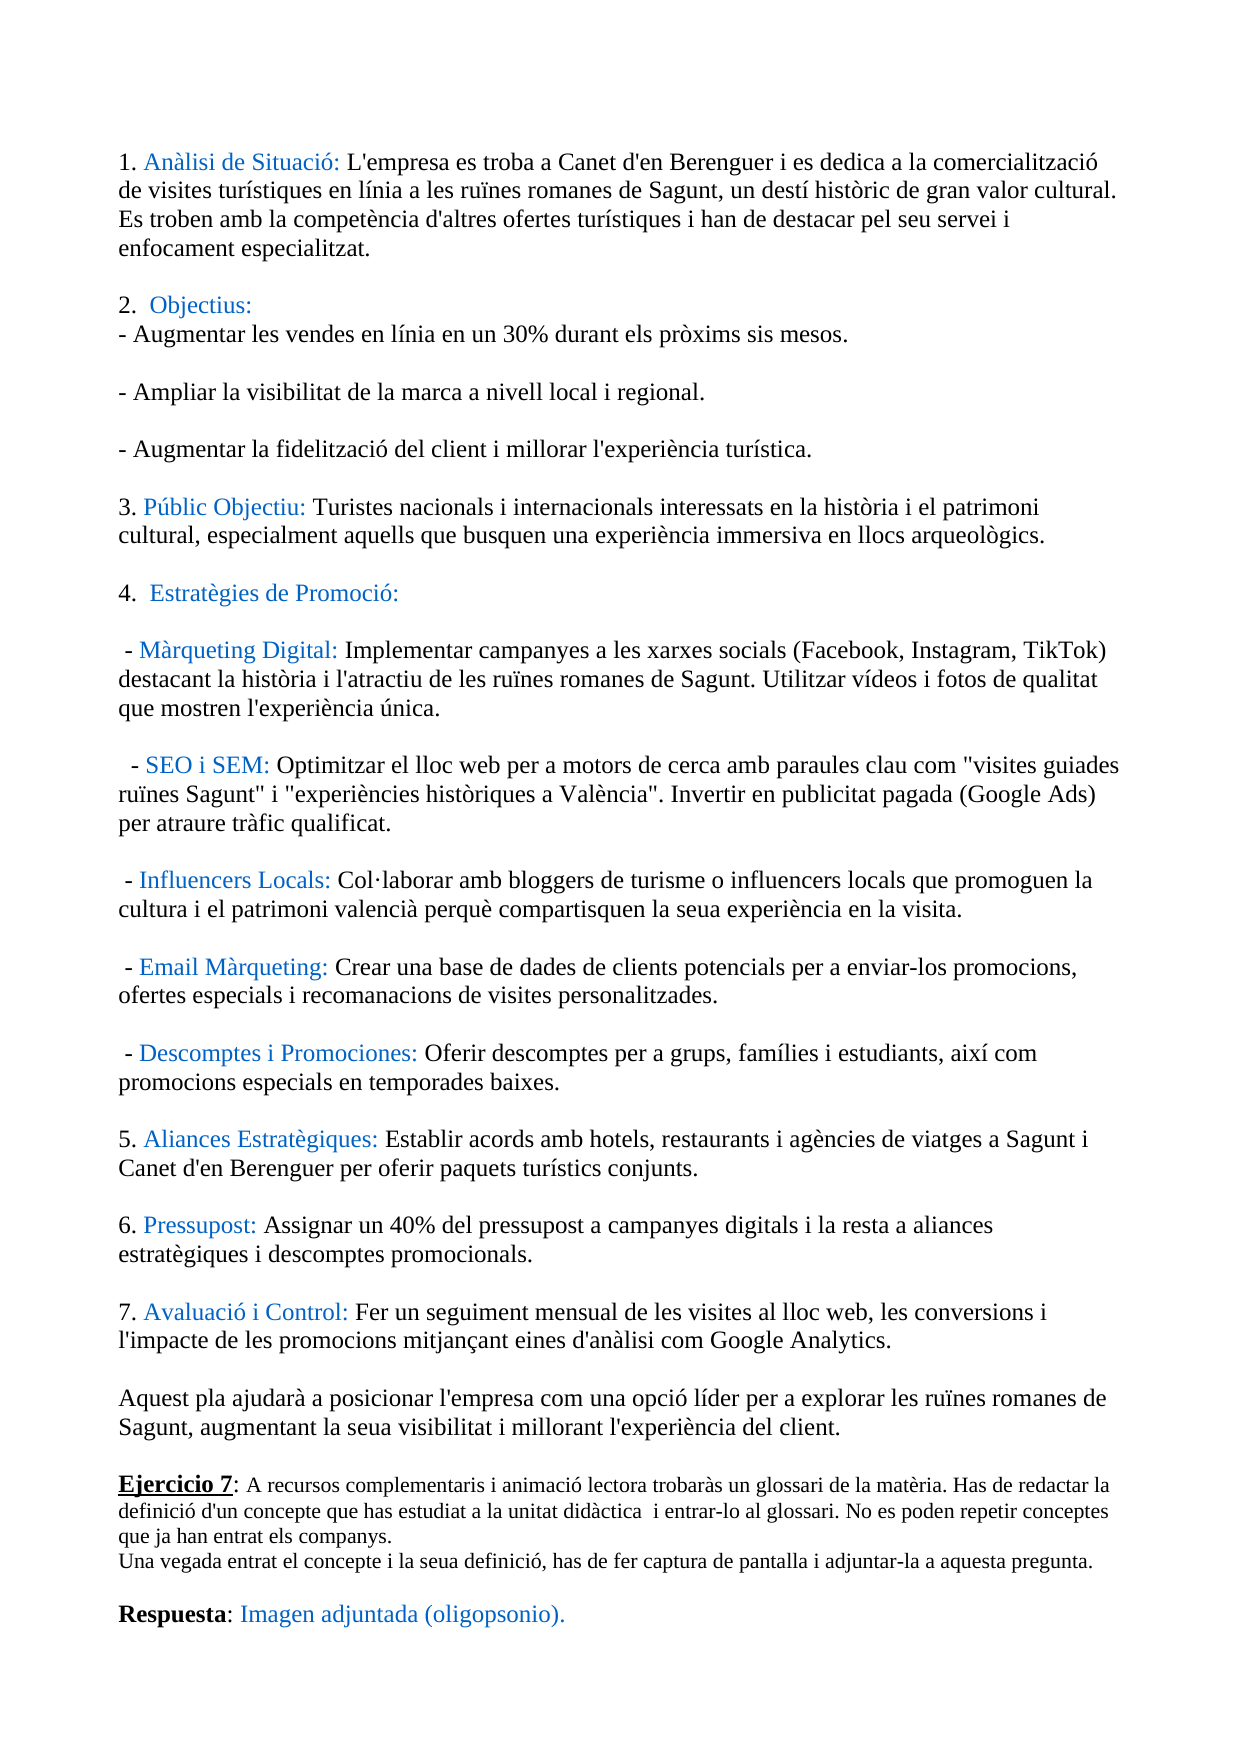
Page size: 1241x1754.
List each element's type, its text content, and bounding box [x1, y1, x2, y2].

text 1. Anàlisi de Situació: L'empresa es troba a Canet d'en Berenguer i es dedica a la comercialització de visites turístiques en línia a les ruïnes romanes de Sagunt, un destí històric de gran valor cultural. Es troben amb la competència d'altres ofertes turístiques i han de destacar pel seu servei i enfocament especialitzat. [118, 147, 1122, 262]
text - SEO i SEM: Optimitzar el lloc web per a motors de cerca amb paraules clau com "visites guiades ruïnes Sagunt" i "experiències històriques a València". Invertir en publicitat pagada (Google Ads) per atraure tràfic qualificat. [118, 751, 1122, 837]
text 7. Avaluació i Control: Fer un seguiment mensual de les visites al lloc web, les conversions i l'impacte de les promocions mitjançant eines d'anàlisi com Google Analytics. [118, 1297, 1122, 1354]
text 2. Objectius: [118, 291, 1122, 319]
text - Augmentar la fidelització del client i millorar l'experiència turística. [118, 434, 1122, 463]
text - Descomptes i Promociones: Oferir descomptes per a grups, famílies i estudiants, així com promocions especials en temporades baixes. [118, 1038, 1122, 1096]
text Ejercicio 7: A recursos complementaris i animació lectora trobaràs un glossari de la matèria. Has de redactar la definició d'un concepte que has estudiat a la unitat didàctica i entrar-lo al glossari. No es poden repetir conceptes que ja han entrat els companys. [118, 1469, 1122, 1548]
text - Màrqueting Digital: Implementar campanyes a les xarxes socials (Facebook, Instagram, TikTok) destacant la història i l'atractiu de les ruïnes romanes de Sagunt. Utilitzar vídeos i fotos de qualitat que mostren l'experiència única. [118, 636, 1122, 722]
text Una vegada entrat el concepte i la seua definició, has de fer captura de pantalla i adjuntar-la a aquesta pregunta. Respuesta: Imagen adjuntada (oligopsonio). [118, 1548, 1122, 1628]
text - Email Màrqueting: Crear una base de dades de clients potencials per a enviar-los promocions, ofertes especials i recomanacions de visites personalitzades. [118, 952, 1122, 1009]
text - Ampliar la visibilitat de la marca a nivell local i regional. [118, 377, 1122, 406]
text 3. Públic Objectiu: Turistes nacionals i internacionals interessats en la història i el patrimoni cultural, especialment aquells que busquen una experiència immersiva en llocs arqueològics. [118, 492, 1122, 549]
text 5. Aliances Estratègiques: Establir acords amb hotels, restaurants i agències de viatges a Sagunt i Canet d'en Berenguer per oferir paquets turístics conjunts. [118, 1124, 1122, 1182]
text - Augmentar les vendes en línia en un 30% durant els pròxims sis mesos. [118, 319, 1122, 348]
text 4. Estratègies de Promoció: [118, 578, 1122, 607]
text - Influencers Locals: Col·laborar amb bloggers de turisme o influencers locals que promoguen la cultura i el patrimoni valencià perquè compartisquen la seua experiència en la visita. [118, 866, 1122, 923]
text 6. Pressupost: Assignar un 40% del pressupost a campanyes digitals i la resta a aliances estratègiques i descomptes promocionals. [118, 1211, 1122, 1268]
text Aquest pla ajudarà a posicionar l'empresa com una opció líder per a explorar les ruïnes romanes de Sagunt, augmentant la seua visibilitat i millorant l'experiència del client. [118, 1383, 1122, 1441]
